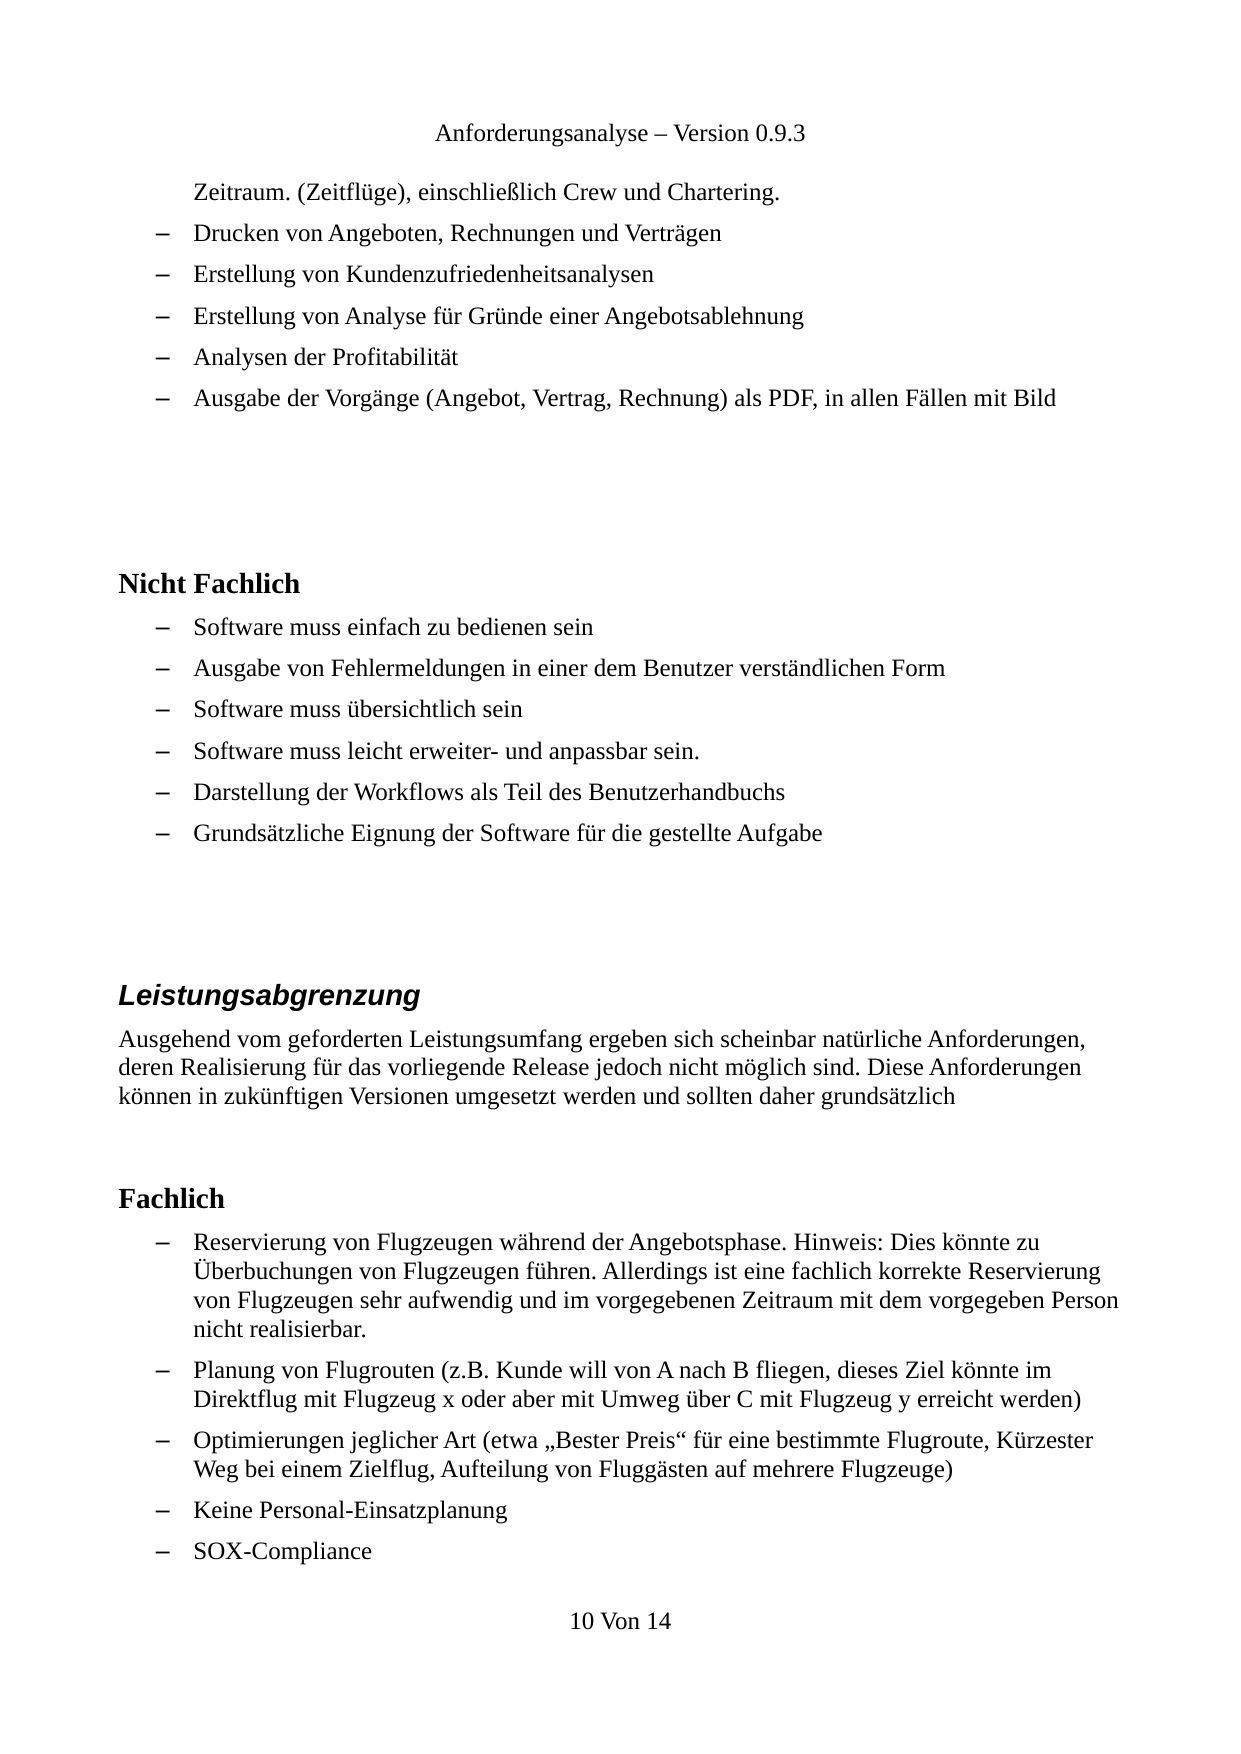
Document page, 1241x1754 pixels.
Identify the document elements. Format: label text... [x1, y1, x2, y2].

list Keine Personal-Einsatzplanung [156, 1495, 1122, 1524]
list Optimierungen jeglicher Art (etwa „Bester Preis“ für eine bestimmte Flugroute, Kürzester Weg bei einem Zielflug, Aufteilung von Fluggästen auf mehrere Flugzeuge) [156, 1425, 1122, 1482]
list Analysen der Profitabilität [156, 342, 1122, 371]
list Software muss leicht erweiter- und anpassbar sein. [156, 736, 1122, 764]
list Ausgabe von Fehlermeldungen in einer dem Benutzer verständlichen Form [156, 653, 1122, 682]
text Ausgehend vom geforderten Leistungsumfang ergeben sich scheinbar natürliche Anforderungen, deren Realisierung für das vorliegende Release jedoch nicht möglich sind. Diese Anforderungen können in zukünftigen Versionen umgesetzt werden und sollten daher grundsätzlich [118, 1024, 1122, 1110]
subtitle Nicht Fachlich [118, 566, 1122, 600]
list Zeitraum. (Zeitflüge), einschließlich Crew und Chartering. [156, 177, 1122, 206]
list Software muss übersichtlich sein [156, 694, 1122, 723]
list Erstellung von Analyse für Gründe einer Angebotsablehnung [156, 301, 1122, 329]
subtitle Leistungsabgrenzung [118, 978, 1122, 1011]
list Darstellung der Workflows als Teil des Benutzerhandbuchs [156, 777, 1122, 806]
list Software muss einfach zu bedienen sein [156, 612, 1122, 641]
list Planung von Flugrouten (z.B. Kunde will von A nach B fliegen, dieses Ziel könnte im Direktflug mit Flugzeug x oder aber mit Umweg über C mit Flugzeug y erreicht werden) [156, 1355, 1122, 1412]
list SOX-Compliance [156, 1536, 1122, 1565]
list Drucken von Angeboten, Rechnungen und Verträgen [156, 218, 1122, 247]
list Erstellung von Kundenzufriedenheitsanalysen [156, 259, 1122, 288]
subtitle Fachlich [118, 1181, 1122, 1215]
list Grundsätzliche Eignung der Software für die gestellte Aufgabe [156, 818, 1122, 847]
list Reservierung von Flugzeugen während der Angebotsphase. Hinweis: Dies könnte zu Überbuchungen von Flugzeugen führen. Allerdings ist eine fachlich korrekte Reservierung von Flugzeugen sehr aufwendig und im vorgegebenen Zeitraum mit dem vorgegeben Person nicht realisierbar. [156, 1227, 1122, 1342]
list Ausgabe der Vorgänge (Angebot, Vertrag, Rechnung) als PDF, in allen Fällen mit Bild [156, 383, 1122, 412]
